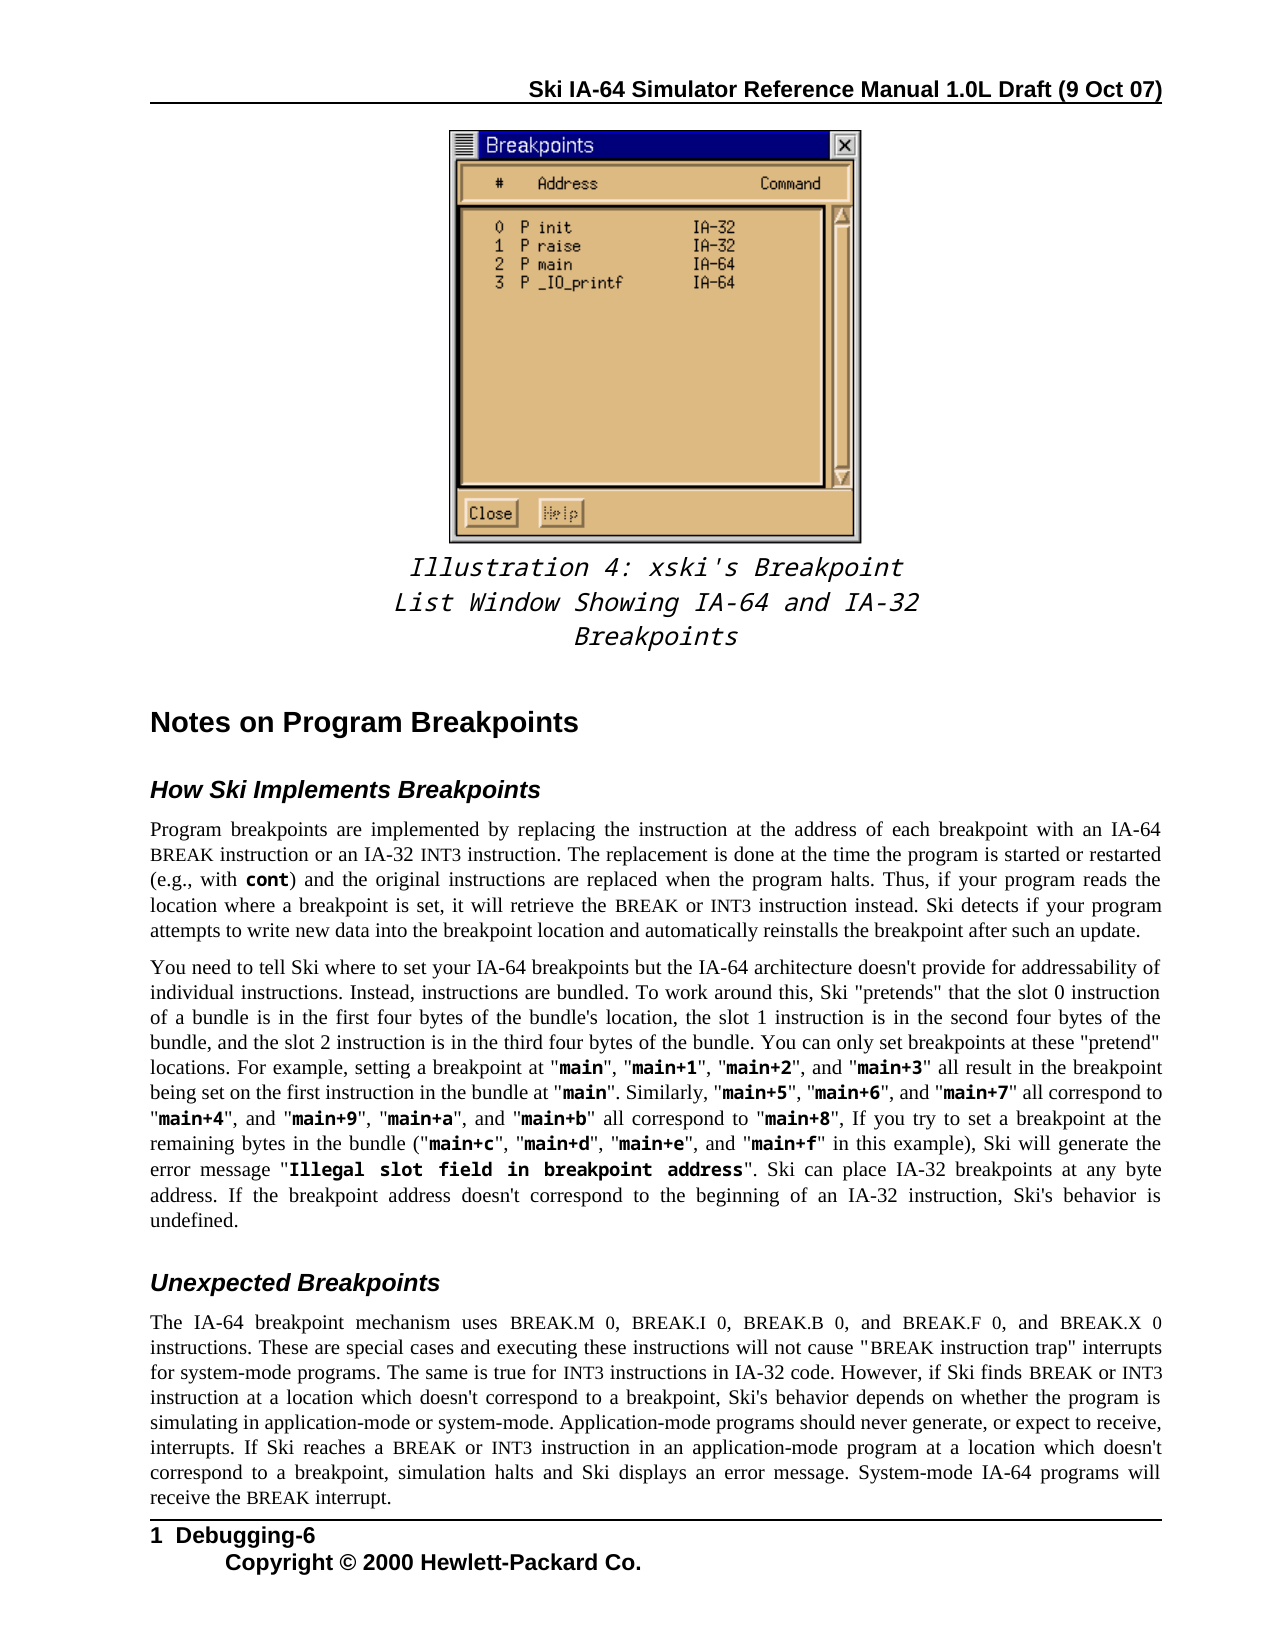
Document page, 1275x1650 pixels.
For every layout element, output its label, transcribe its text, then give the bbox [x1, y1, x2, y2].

subtitle Unexpected Breakpoints [150, 1269, 1162, 1297]
text You need to tell Ski where to set your IA-64 breakpoints but the IA-64 architecture doesn't provide for addressability of individual instructions. Instead, instructions are bundled. To work around this, Ski "pretends" that the slot 0 instruction of a bundle is in the first four bytes of the bundle's location, the slot 1 instruction is in the second four bytes of the bundle, and the slot 2 instruction is in the third four bytes of the bundle. You can only set breakpoints at these "pretend" locations. For example, setting a breakpoint at "main", "main+1", "main+2", and "main+3" all result in the breakpoint being set on the first instruction in the bundle at "main". Similarly, "main+5", "main+6", and "main+7" all correspond to "main+4", and "main+9", "main+a", and "main+b" all correspond to "main+8", If you try to set a breakpoint at the remaining bytes in the bundle ("main+c", "main+d", "main+e", and "main+f" in this example), Ski will generate the error message "Illegal slot field in breakpoint address". Ski can place IA-32 breakpoints at any byte address. If the breakpoint address doesn't correspond to the beginning of an IA-32 instruction, Ski's behavior is undefined. [150, 954, 1162, 1232]
table_header [150, 113, 1162, 681]
subtitle Notes on Program Breakpoints [150, 706, 1162, 738]
text The IA-64 breakpoint mechanism uses BREAK.M 0, BREAK.I 0, BREAK.B 0, and BREAK.F 0, and BREAK.X 0 instructions. These are special cases and executing these instructions will not cause "BREAK instruction trap" interrupts for system-mode programs. The same is true for INT3 instructions in IA-32 code. However, if Ski finds BREAK or INT3 instruction at a location which doesn't correspond to a breakpoint, Ski's behavior depends on whether the program is simulating in application-mode or system-mode. Application-mode programs should never generate, or expect to receive, interrupts. If Ski reaches a BREAK or INT3 instruction in an application-mode program at a location which doesn't correspond to a breakpoint, simulation halts and Ski displays an error message. System-mode IA-64 programs will receive the BREAK interrupt. [150, 1309, 1162, 1509]
subtitle How Ski Implements Breakpoints [150, 776, 1162, 803]
text Program breakpoints are implemented by replacing the instruction at the address of each breakpoint with an IA-64 BREAK instruction or an IA-32 INT3 instruction. The replacement is done at the time the program is started or restarted (e.g., with cont) and the original instructions are replaced when the program halts. Thus, if your program reads the location where a breakpoint is set, it will retrieve the BREAK or INT3 instruction instead. Ski detects if your program attempts to write new data into the breakpoint location and automatically reinstalls the breakpoint after such an update. [150, 816, 1162, 942]
